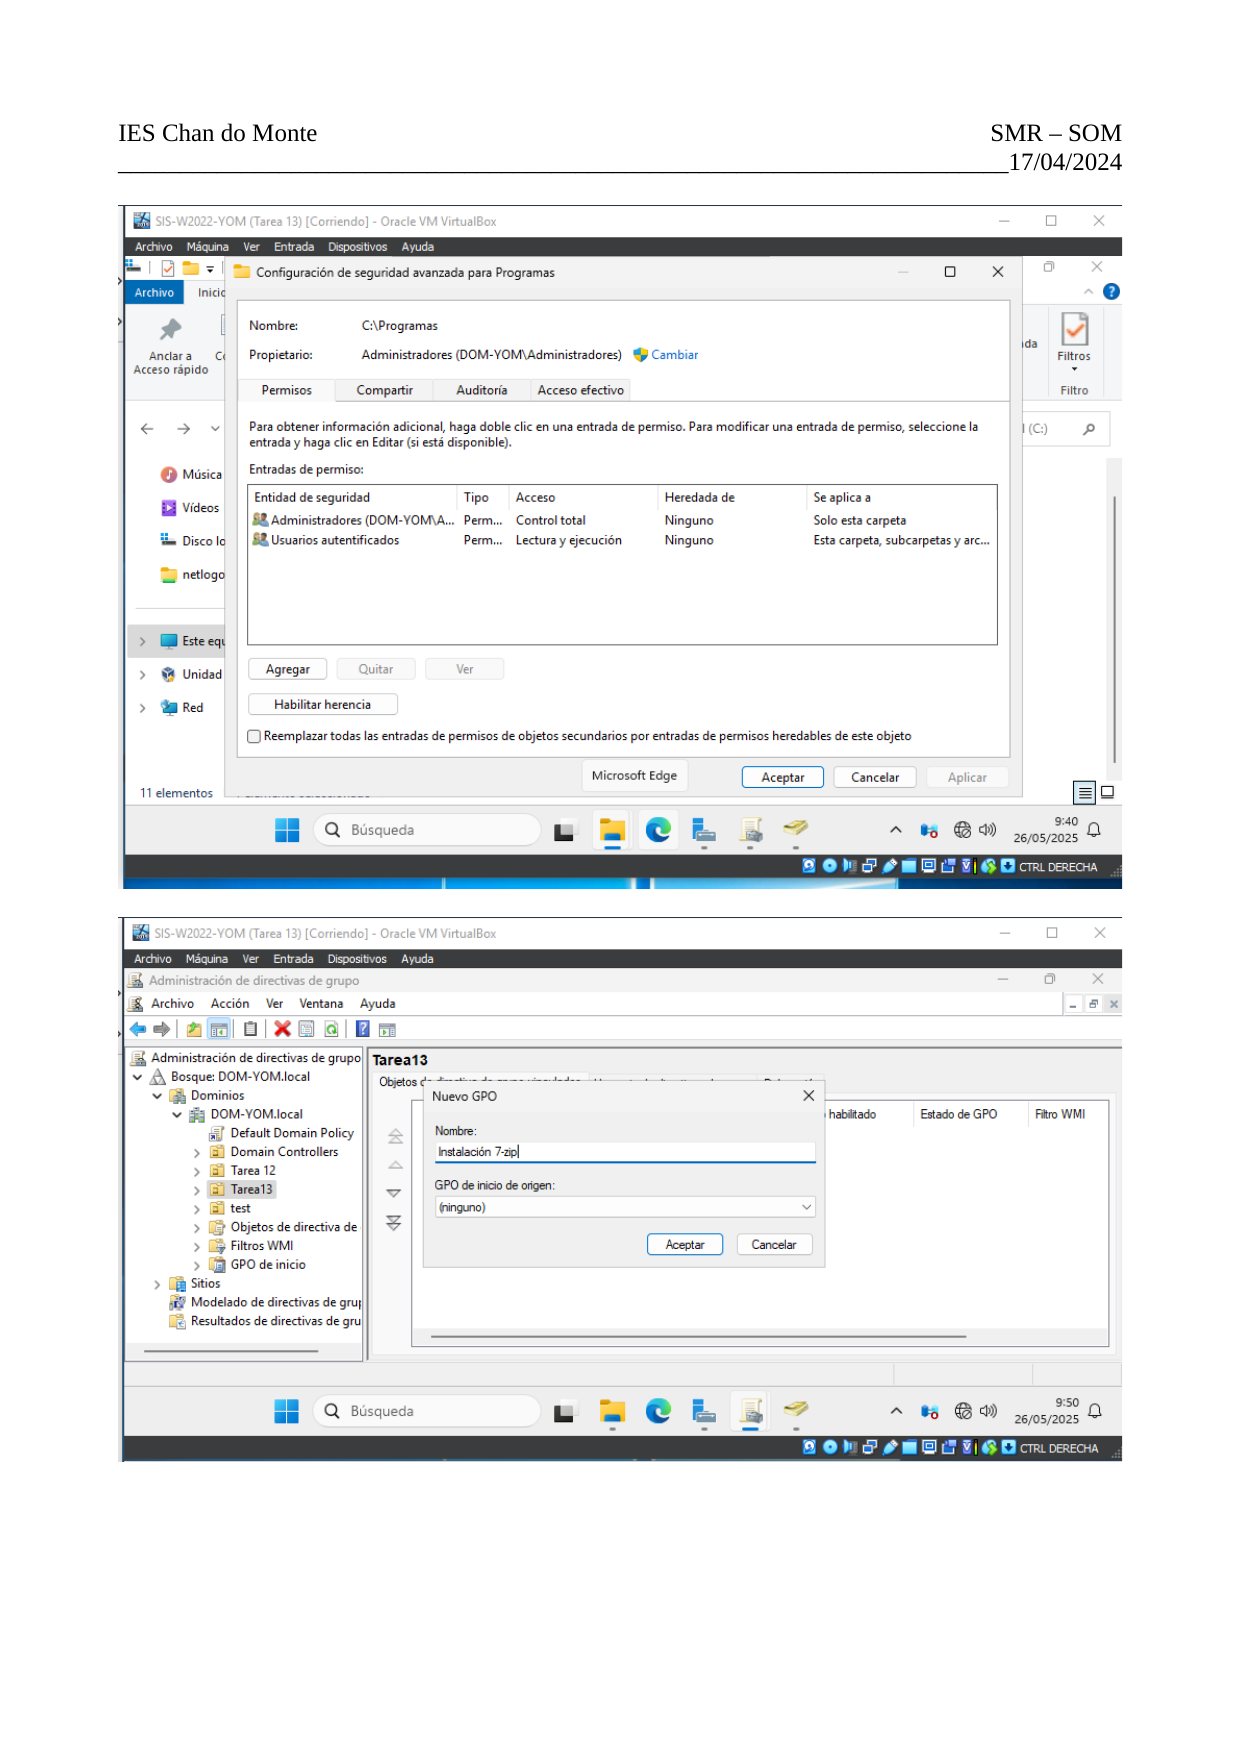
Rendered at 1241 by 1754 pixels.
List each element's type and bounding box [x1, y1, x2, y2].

picture [118, 917, 1123, 1462]
picture [118, 205, 1123, 889]
